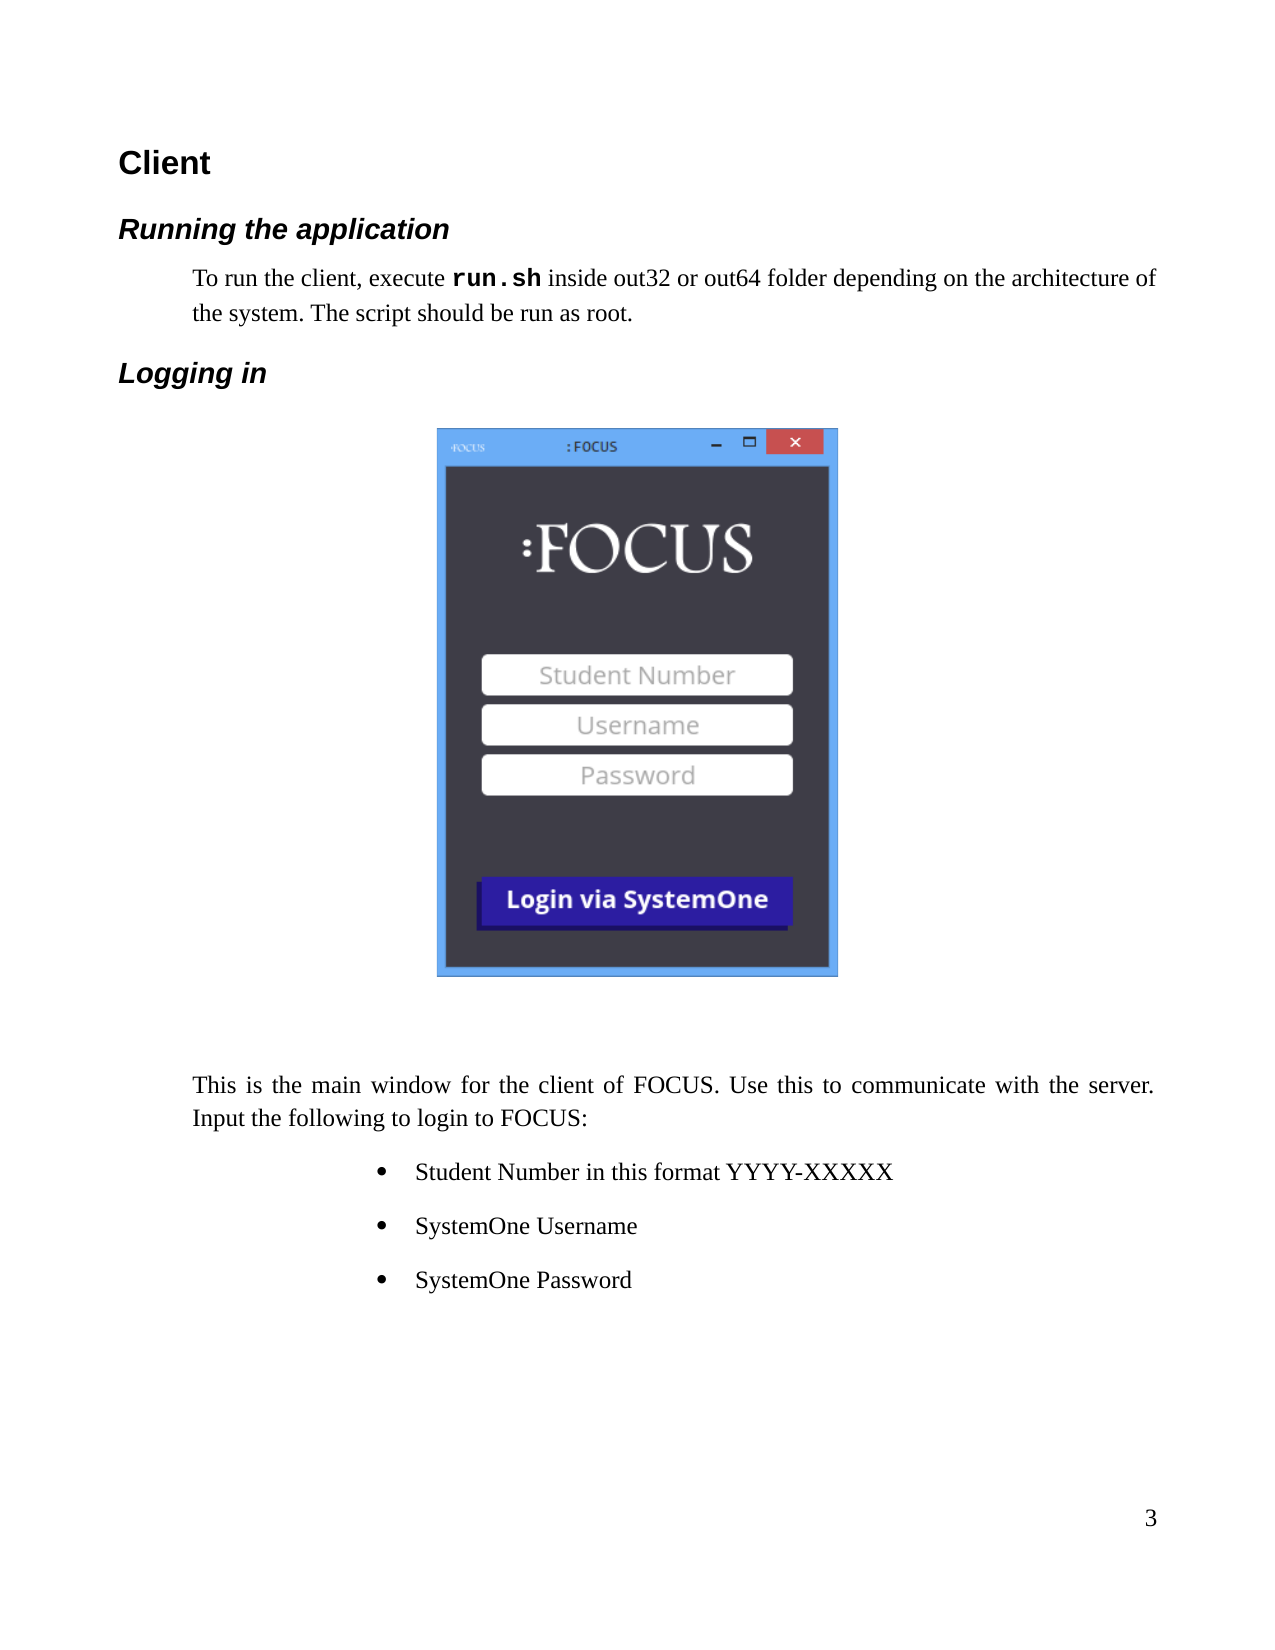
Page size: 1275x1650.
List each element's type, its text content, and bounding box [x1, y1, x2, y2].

picture [436, 428, 839, 977]
list SystemOne Password [377, 1265, 1157, 1294]
subtitle Client [118, 143, 1157, 182]
text To run the client, execute run.sh inside out32 or out64 folder depending on the architecture of the system. The script should be run as root. [192, 263, 1157, 327]
list SystemOne Username [377, 1211, 1157, 1240]
subtitle Running the application [58, 212, 1157, 246]
text This is the main window for the client of FOCUS. Use this to communicate with the server. Input the following to login to FOCUS: [192, 1070, 1157, 1132]
list Student Number in this format YYYY-XXXXX [377, 1157, 1157, 1186]
subtitle Logging in [58, 356, 1157, 390]
